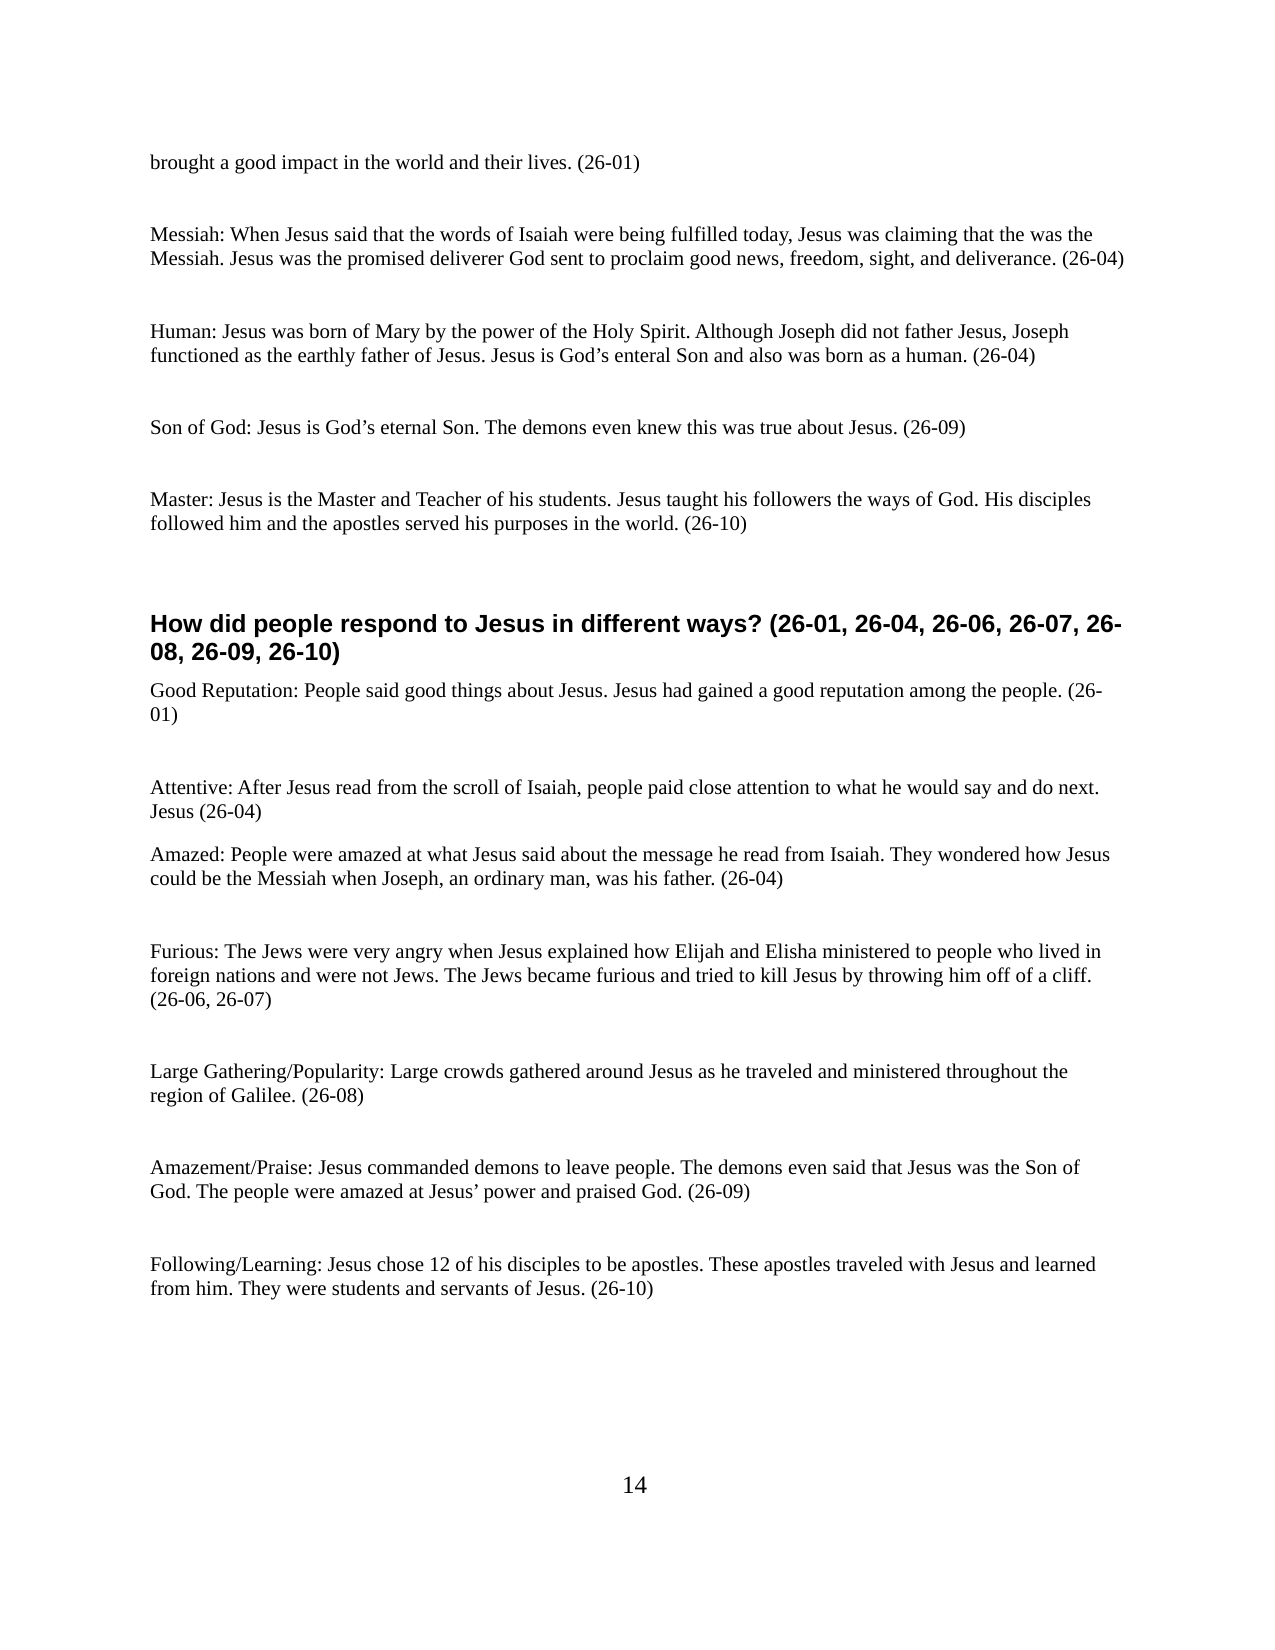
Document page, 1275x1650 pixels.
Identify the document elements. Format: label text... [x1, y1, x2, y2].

text Large Gathering/Popularity: Large crowds gathered around Jesus as he traveled and ministered throughout the region of Galilee. (26-08) [150, 1059, 1125, 1107]
text Amazement/Praise: Jesus commanded demons to leave people. The demons even said that Jesus was the Son of God. The people were amazed at Jesus’ power and praised God. (26-09) [150, 1155, 1125, 1203]
text Following/Learning: Jesus chose 12 of his disciples to be apostles. These apostles traveled with Jesus and learned from him. They were students and servants of Jesus. (26-10) [150, 1252, 1125, 1300]
text Good Reputation: People said good things about Jesus. Jesus had gained a good reputation among the people. (26-01) [150, 678, 1125, 726]
text brought a good impact in the world and their lives. (26-01) [150, 150, 1125, 174]
text Furious: The Jews were very angry when Jesus explained how Elijah and Elisha ministered to people who lived in foreign nations and were not Jews. The Jews became furious and tried to kill Jesus by throwing him off of a cliff. (26-06, 26-07) [150, 938, 1125, 1011]
text Human: Jesus was born of Mary by the power of the Holy Spirit. Although Joseph did not father Jesus, Joseph functioned as the earthly father of Jesus. Jesus is God’s enteral Son and also was born as a human. (26-04) [150, 319, 1125, 367]
text Attentive: After Jesus read from the scroll of Isaiah, people paid close attention to what he would say and do next. Jesus (26-04) [150, 774, 1125, 823]
subtitle How did people respond to Jesus in different ways? (26-01, 26-04, 26-06, 26-07, 26-08, 26-09, 26-10) [150, 609, 1125, 666]
text Amazed: People were amazed at what Jesus said about the message he read from Isaiah. They wondered how Jesus could be the Messiah when Joseph, an ordinary man, was his father. (26-04) [150, 842, 1125, 890]
text Son of God: Jesus is God’s eternal Son. The demons even knew this was true about Jesus. (26-09) [150, 415, 1125, 439]
text Master: Jesus is the Master and Teacher of his students. Jesus taught his followers the ways of God. His disciples followed him and the apostles served his purposes in the world. (26-10) [150, 487, 1125, 535]
text Messiah: When Jesus said that the words of Isaiah were being fulfilled today, Jesus was claiming that the was the Messiah. Jesus was the promised deliverer God sent to proclaim good news, freedom, sight, and deliverance. (26-04) [150, 222, 1125, 270]
